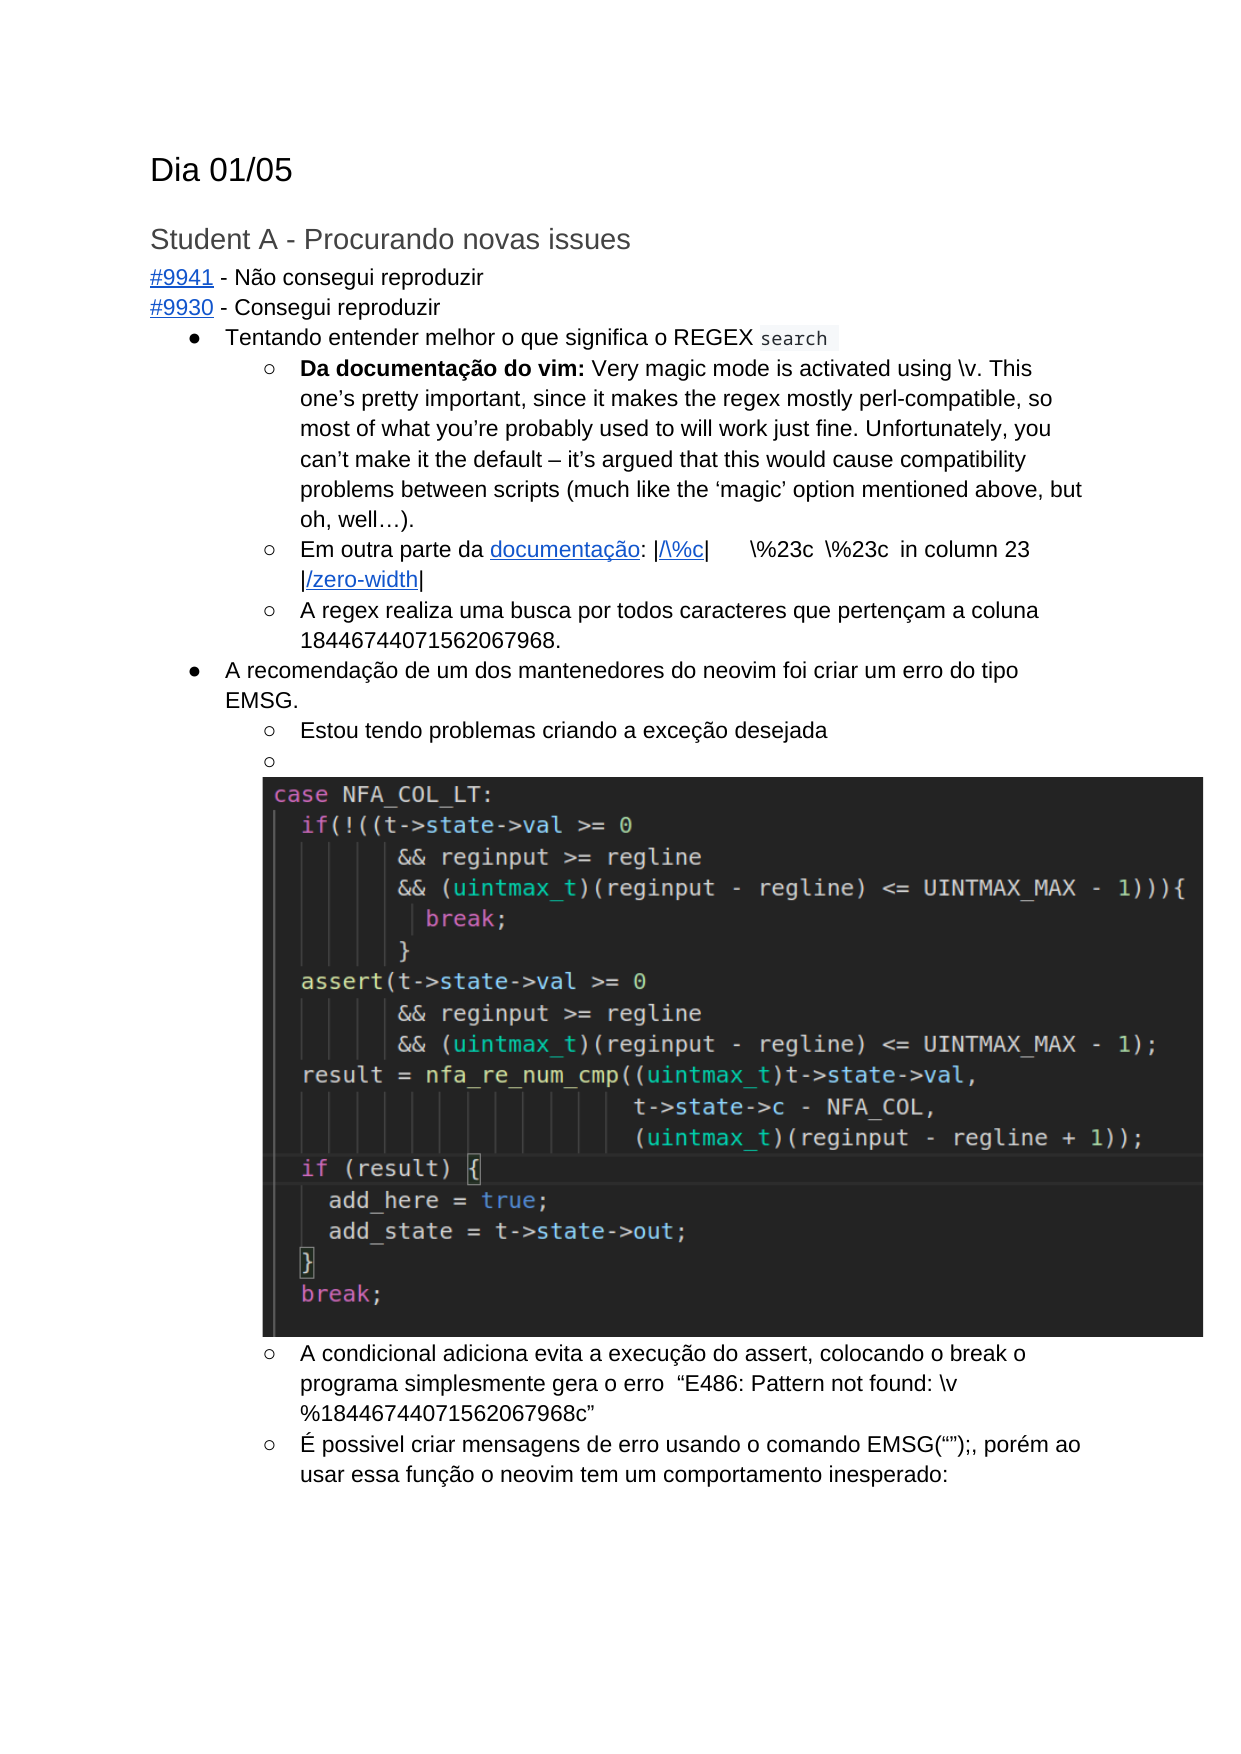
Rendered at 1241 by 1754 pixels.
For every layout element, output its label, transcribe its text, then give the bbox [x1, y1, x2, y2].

list É possivel criar mensagens de erro usando o comando EMSG(“”);, porém ao usar essa função o neovim tem um comportamento inesperado: [262, 1431, 1090, 1487]
list Da documentação do vim: Very magic mode is activated using \v. This one’s pretty important, since it makes the regex mostly perl-compatible, so most of what you’re probably used to will work just fine. Unfortunately, you can’t make it the default – it’s argued that this would cause compatibility problems between scripts (much like the ‘magic’ option mentioned above, but oh, well…). [262, 355, 1090, 532]
subtitle Student A - Procurando novas issues [150, 222, 1090, 255]
picture [262, 777, 1204, 1337]
list Tentando entender melhor o que significa o REGEX search [187, 324, 1090, 351]
text #9941 - Não consegui reproduzir [150, 264, 1090, 290]
text #9930 - Consegui reproduzir [150, 294, 1090, 320]
list A condicional adiciona evita a execução do assert, colocando o break o programa simplesmente gera o erro “E486: Pattern not found: \v%18446744071562067968c” [262, 1340, 1090, 1427]
list Estou tendo problemas criando a exceção desejada [262, 717, 1090, 744]
list Em outra parte da documentação: |/\%c| \%23c \%23c in column 23 |/zero-width| [262, 536, 1090, 593]
subtitle Dia 01/05 [150, 150, 1090, 188]
list A recomendação de um dos mantenedores do neovim foi criar um erro do tipo EMSG. [187, 657, 1090, 713]
list A regex realiza uma busca por todos caracteres que pertençam a coluna 18446744071562067968. [262, 597, 1090, 653]
